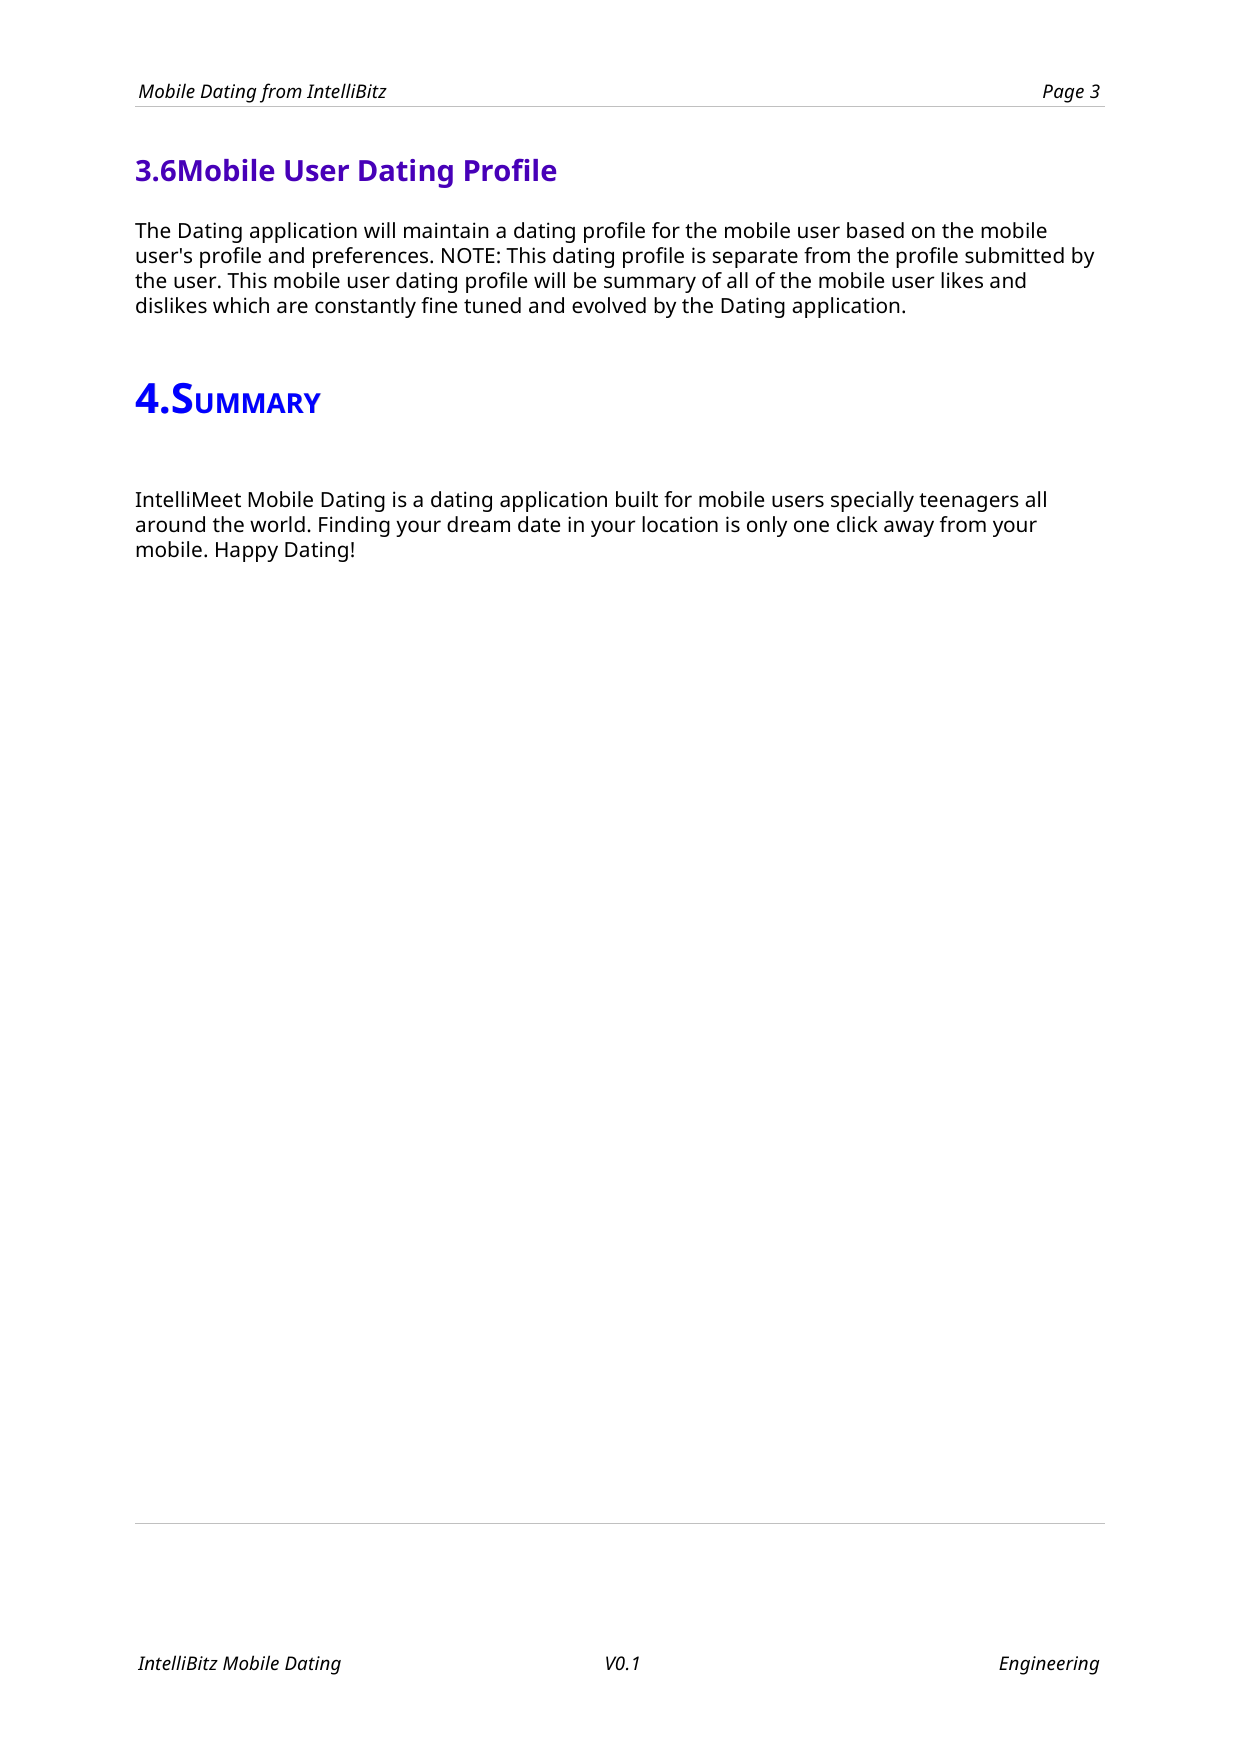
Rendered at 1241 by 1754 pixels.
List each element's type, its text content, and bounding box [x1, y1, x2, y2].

subtitle Mobile User Dating Profile [135, 150, 1105, 189]
text The Dating application will maintain a dating profile for the mobile user based on the mobile user's profile and preferences. NOTE: This dating profile is separate from the profile submitted by the user. This mobile user dating profile will be summary of all of the mobile user likes and dislikes which are constantly fine tuned and evolved by the Dating application. [135, 219, 1105, 319]
subtitle Summary [135, 369, 1105, 425]
text IntelliMeet Mobile Dating is a dating application built for mobile users specially teenagers all around the world. Finding your dream date in your location is only one click away from your mobile. Happy Dating! [135, 488, 1105, 563]
